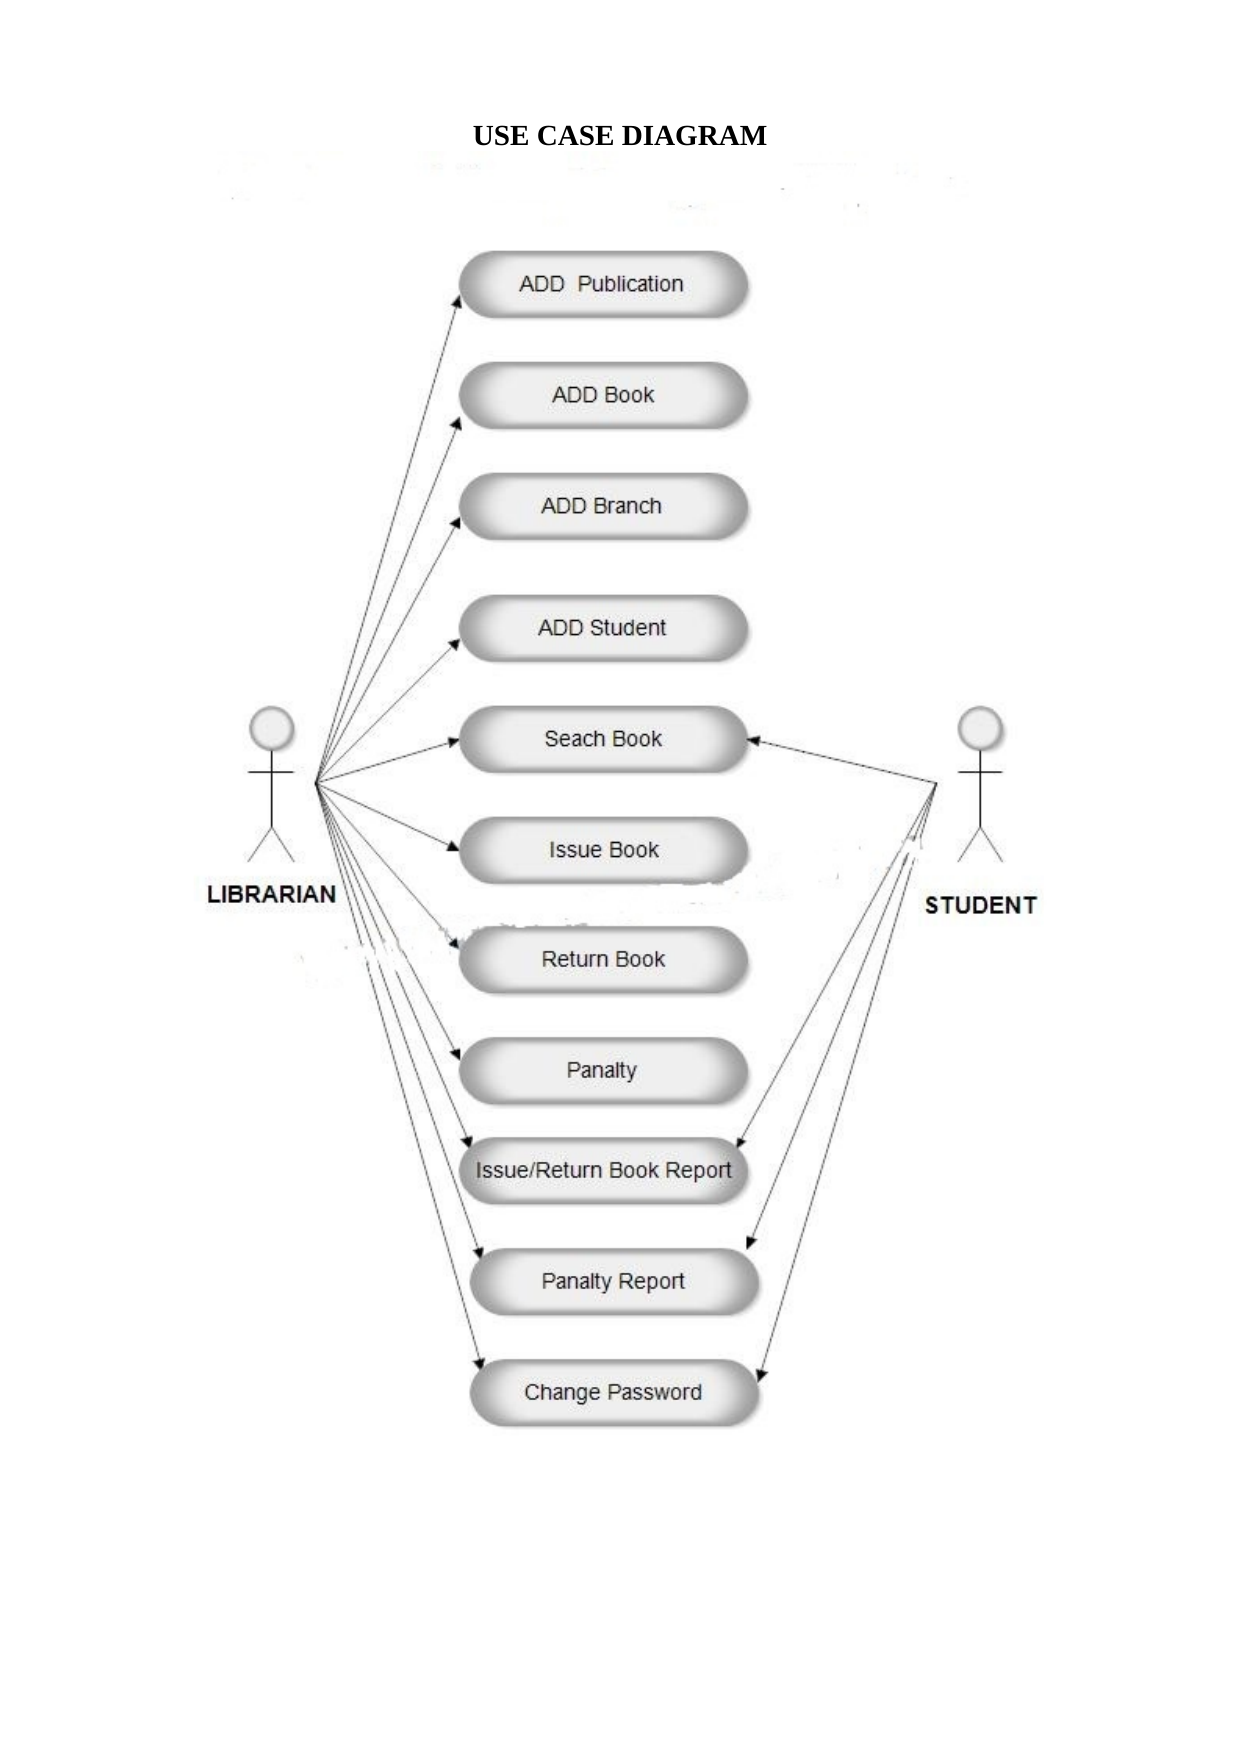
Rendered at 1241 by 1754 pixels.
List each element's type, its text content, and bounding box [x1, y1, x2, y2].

picture [193, 151, 1047, 1436]
text USE CASE DIAGRAM [118, 118, 1122, 152]
